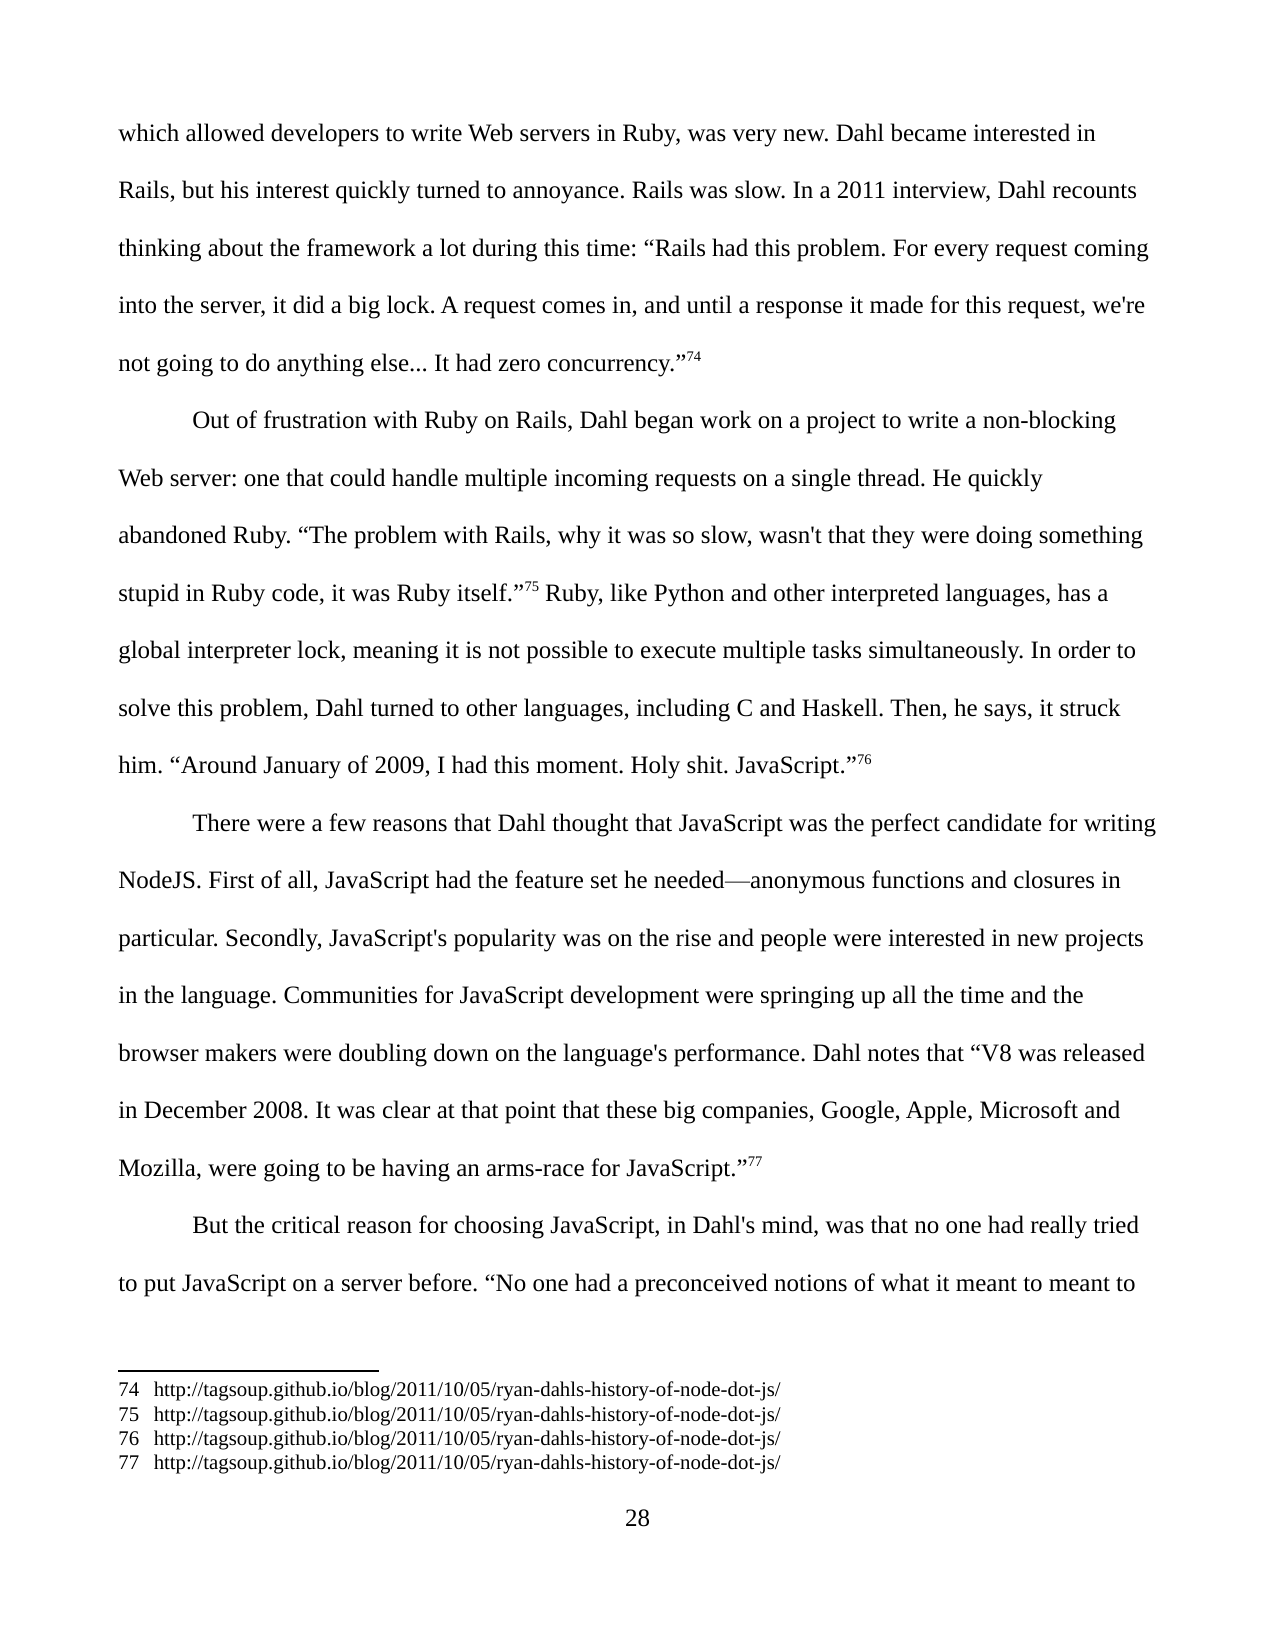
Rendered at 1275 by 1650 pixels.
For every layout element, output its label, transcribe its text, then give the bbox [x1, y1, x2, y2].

text But the critical reason for choosing JavaScript, in Dahl's mind, was that no one had really tried to put JavaScript on a server before. “No one had a preconceived notions of what it meant to meant to [118, 1211, 1157, 1297]
text There were a few reasons that Dahl thought that JavaScript was the perfect candidate for writing NodeJS. First of all, JavaScript had the feature set he needed—anonymous functions and closures in particular. Secondly, JavaScript's popularity was on the rise and people were interested in new projects in the language. Communities for JavaScript development were springing up all the time and the browser makers were doubling down on the language's performance. Dahl notes that “V8 was released in December 2008. It was clear at that point that these big companies, Google, Apple, Microsoft and Mozilla, were going to be having an arms-race for JavaScript.” [118, 808, 1157, 1182]
text http://tagsoup.github.io/blog/2011/10/05/ryan-dahls-history-of-node-dot-js/ [118, 1426, 1157, 1449]
text http://tagsoup.github.io/blog/2011/10/05/ryan-dahls-history-of-node-dot-js/ [118, 1449, 1157, 1474]
text http://tagsoup.github.io/blog/2011/10/05/ryan-dahls-history-of-node-dot-js/ [118, 1377, 1157, 1401]
text http://tagsoup.github.io/blog/2011/10/05/ryan-dahls-history-of-node-dot-js/ [118, 1401, 1157, 1426]
text Out of frustration with Ruby on Rails, Dahl began work on a project to write a non-blocking Web server: one that could handle multiple incoming requests on a single thread. He quickly abandoned Ruby. “The problem with Rails, why it was so slow, wasn't that they were doing something stupid in Ruby code, it was Ruby itself.” Ruby, like Python and other interpreted languages, has a global interpreter lock, meaning it is not possible to execute multiple tasks simultaneously. In order to solve this problem, Dahl turned to other languages, including C and Haskell. Then, he says, it struck him. “Around January of 2009, I had this moment. Holy shit. JavaScript.” [118, 406, 1157, 779]
text which allowed developers to write Web servers in Ruby, was very new. Dahl became interested in Rails, but his interest quickly turned to annoyance. Rails was slow. In a 2011 interview, Dahl recounts thinking about the framework a lot during this time: “Rails had this problem. For every request coming into the server, it did a big lock. A request comes in, and until a response it made for this request, we're not going to do anything else... It had zero concurrency.” [118, 118, 1157, 377]
